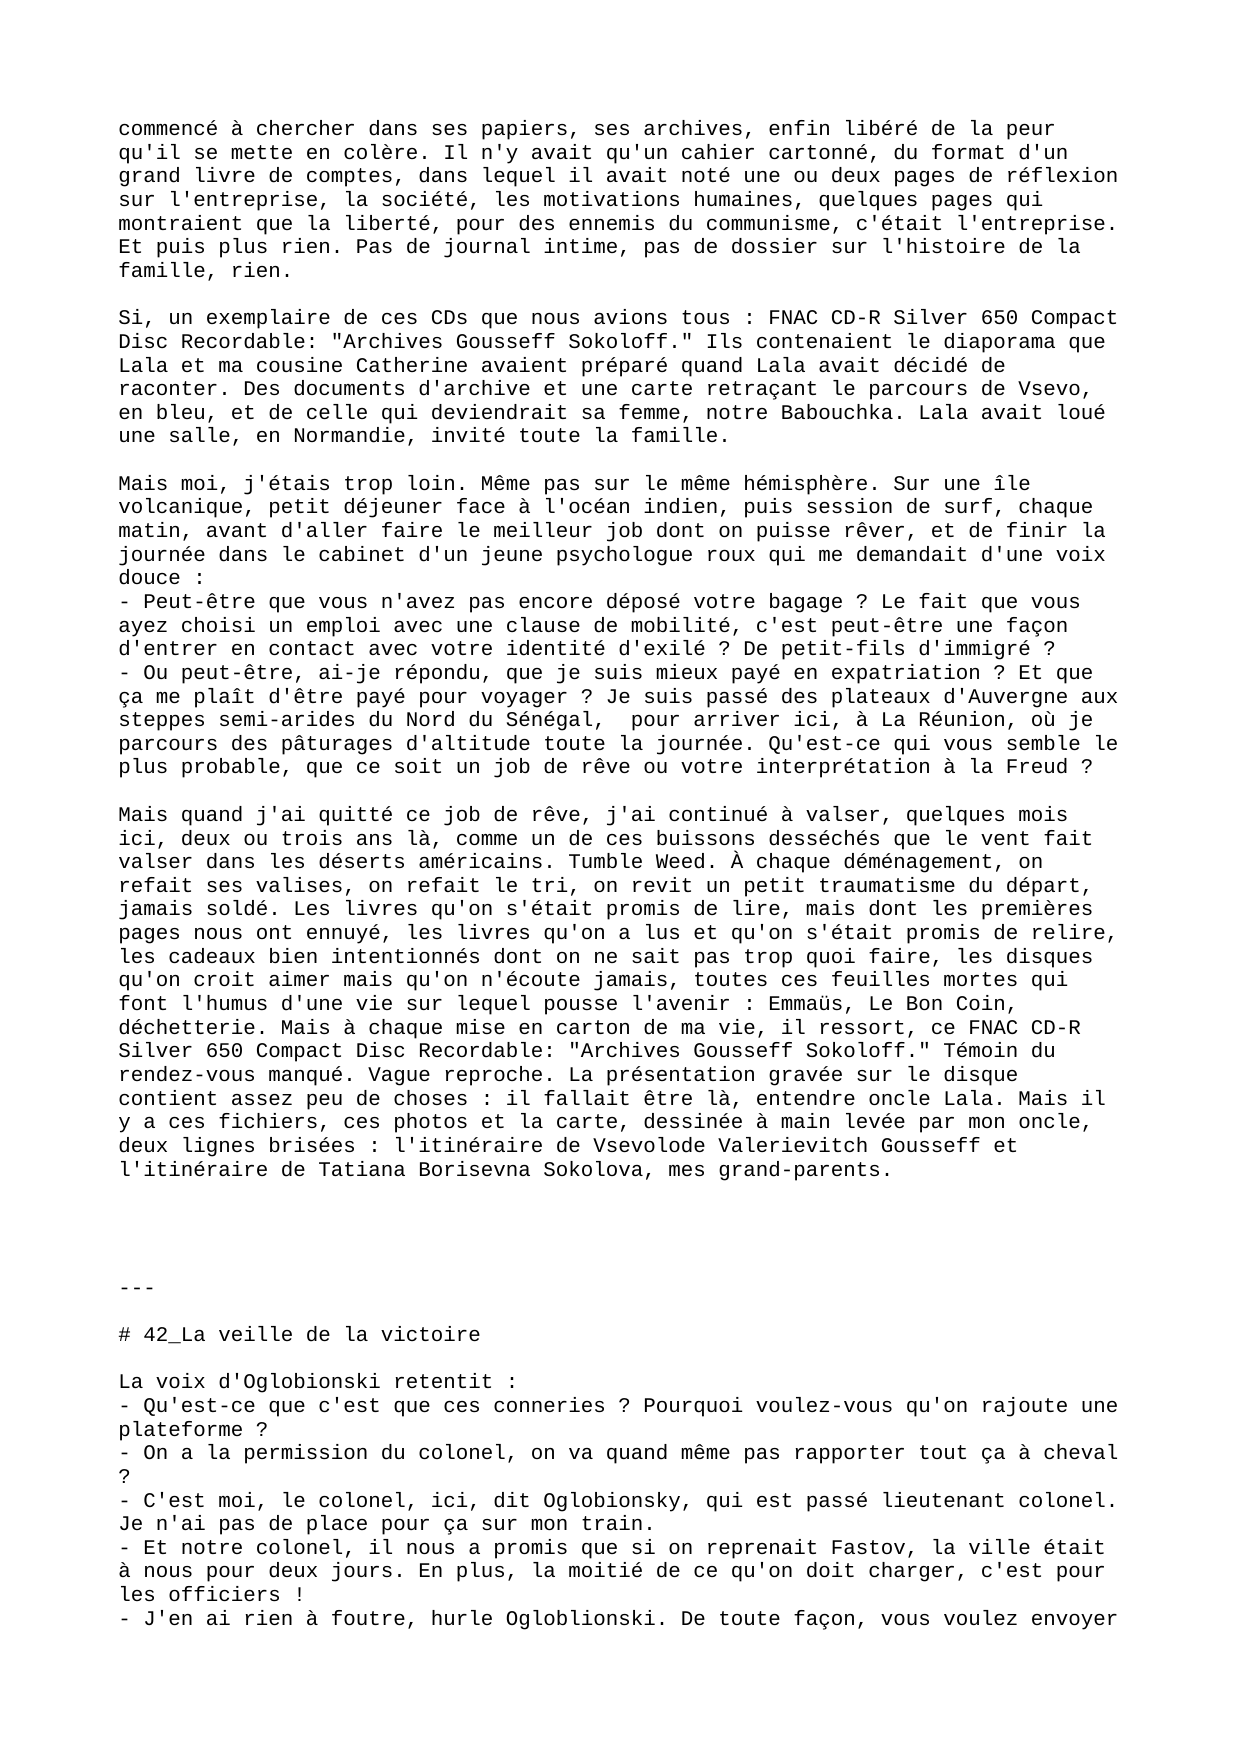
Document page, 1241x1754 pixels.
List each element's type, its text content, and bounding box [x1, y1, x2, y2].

text - On a la permission du colonel, on va quand même pas rapporter tout ça à cheval ? [118, 1442, 1122, 1489]
text Si, un exemplaire de ces CDs que nous avions tous : FNAC CD-R Silver 650 Compact Disc Recordable: "Archives Gousseff Sokoloff." Ils contenaient le diaporama que Lala et ma cousine Catherine avaient préparé quand Lala avait décidé de raconter. Des documents d'archive et une carte retraçant le parcours de Vsevo, en bleu, et de celle qui deviendrait sa femme, notre Babouchka. Lala avait loué une salle, en Normandie, invité toute la famille. [118, 307, 1122, 449]
text - C'est moi, le colonel, ici, dit Oglobionsky, qui est passé lieutenant colonel. Je n'ai pas de place pour ça sur mon train. [118, 1489, 1122, 1537]
text Mais quand j'ai quitté ce job de rêve, j'ai continué à valser, quelques mois ici, deux ou trois ans là, comme un de ces buissons desséchés que le vent fait valser dans les déserts américains. Tumble Weed. À chaque déménagement, on refait ses valises, on refait le tri, on revit un petit traumatisme du départ, jamais soldé. Les livres qu'on s'était promis de lire, mais dont les premières pages nous ont ennuyé, les livres qu'on a lus et qu'on s'était promis de relire, les cadeaux bien intentionnés dont on ne sait pas trop quoi faire, les disques qu'on croit aimer mais qu'on n'écoute jamais, toutes ces feuilles mortes qui font l'humus d'une vie sur lequel pousse l'avenir : Emmaüs, Le Bon Coin, déchetterie. Mais à chaque mise en carton de ma vie, il ressort, ce FNAC CD-R Silver 650 Compact Disc Recordable: "Archives Gousseff Sokoloff." Témoin du rendez-vous manqué. Vague reproche. La présentation gravée sur le disque contient assez peu de choses : il fallait être là, entendre oncle Lala. Mais il y a ces fichiers, ces photos et la carte, dessinée à main levée par mon oncle, deux lignes brisées : l'itinéraire de Vsevolode Valerievitch Gousseff et l'itinéraire de Tatiana Borisevna Sokolova, mes grand-parents. [118, 804, 1122, 1182]
text - Ou peut-être, ai-je répondu, que je suis mieux payé en expatriation ? Et que ça me plaît d'être payé pour voyager ? Je suis passé des plateaux d'Auvergne aux steppes semi-arides du Nord du Sénégal, pour arriver ici, à La Réunion, où je parcours des pâturages d'altitude toute la journée. Qu'est-ce qui vous semble le plus probable, que ce soit un job de rêve ou votre interprétation à la Freud ? [118, 662, 1122, 780]
text - Qu'est-ce que c'est que ces conneries ? Pourquoi voulez-vous qu'on rajoute une plateforme ? [118, 1395, 1122, 1442]
text Mais moi, j'étais trop loin. Même pas sur le même hémisphère. Sur une île volcanique, petit déjeuner face à l'océan indien, puis session de surf, chaque matin, avant d'aller faire le meilleur job dont on puisse rêver, et de finir la journée dans le cabinet d'un jeune psychologue roux qui me demandait d'une voix douce : [118, 473, 1122, 591]
text --- [118, 1277, 1122, 1300]
text - Peut-être que vous n'avez pas encore déposé votre bagage ? Le fait que vous ayez choisi un emploi avec une clause de mobilité, c'est peut-être une façon d'entrer en contact avec votre identité d'exilé ? De petit-fils d'immigré ? [118, 591, 1122, 662]
text - J'en ai rien à foutre, hurle Ogloblionski. De toute façon, vous voulez envoyer [118, 1608, 1122, 1631]
text - Et notre colonel, il nous a promis que si on reprenait Fastov, la ville était à nous pour deux jours. En plus, la moitié de ce qu'on doit charger, c'est pour les officiers ! [118, 1537, 1122, 1608]
text La voix d'Oglobionski retentit : [118, 1371, 1122, 1395]
text # 42_La veille de la victoire [118, 1324, 1122, 1348]
text commencé à chercher dans ses papiers, ses archives, enfin libéré de la peur qu'il se mette en colère. Il n'y avait qu'un cahier cartonné, du format d'un grand livre de comptes, dans lequel il avait noté une ou deux pages de réflexion sur l'entreprise, la société, les motivations humaines, quelques pages qui montraient que la liberté, pour des ennemis du communisme, c'était l'entreprise. Et puis plus rien. Pas de journal intime, pas de dossier sur l'histoire de la famille, rien. [118, 118, 1122, 284]
